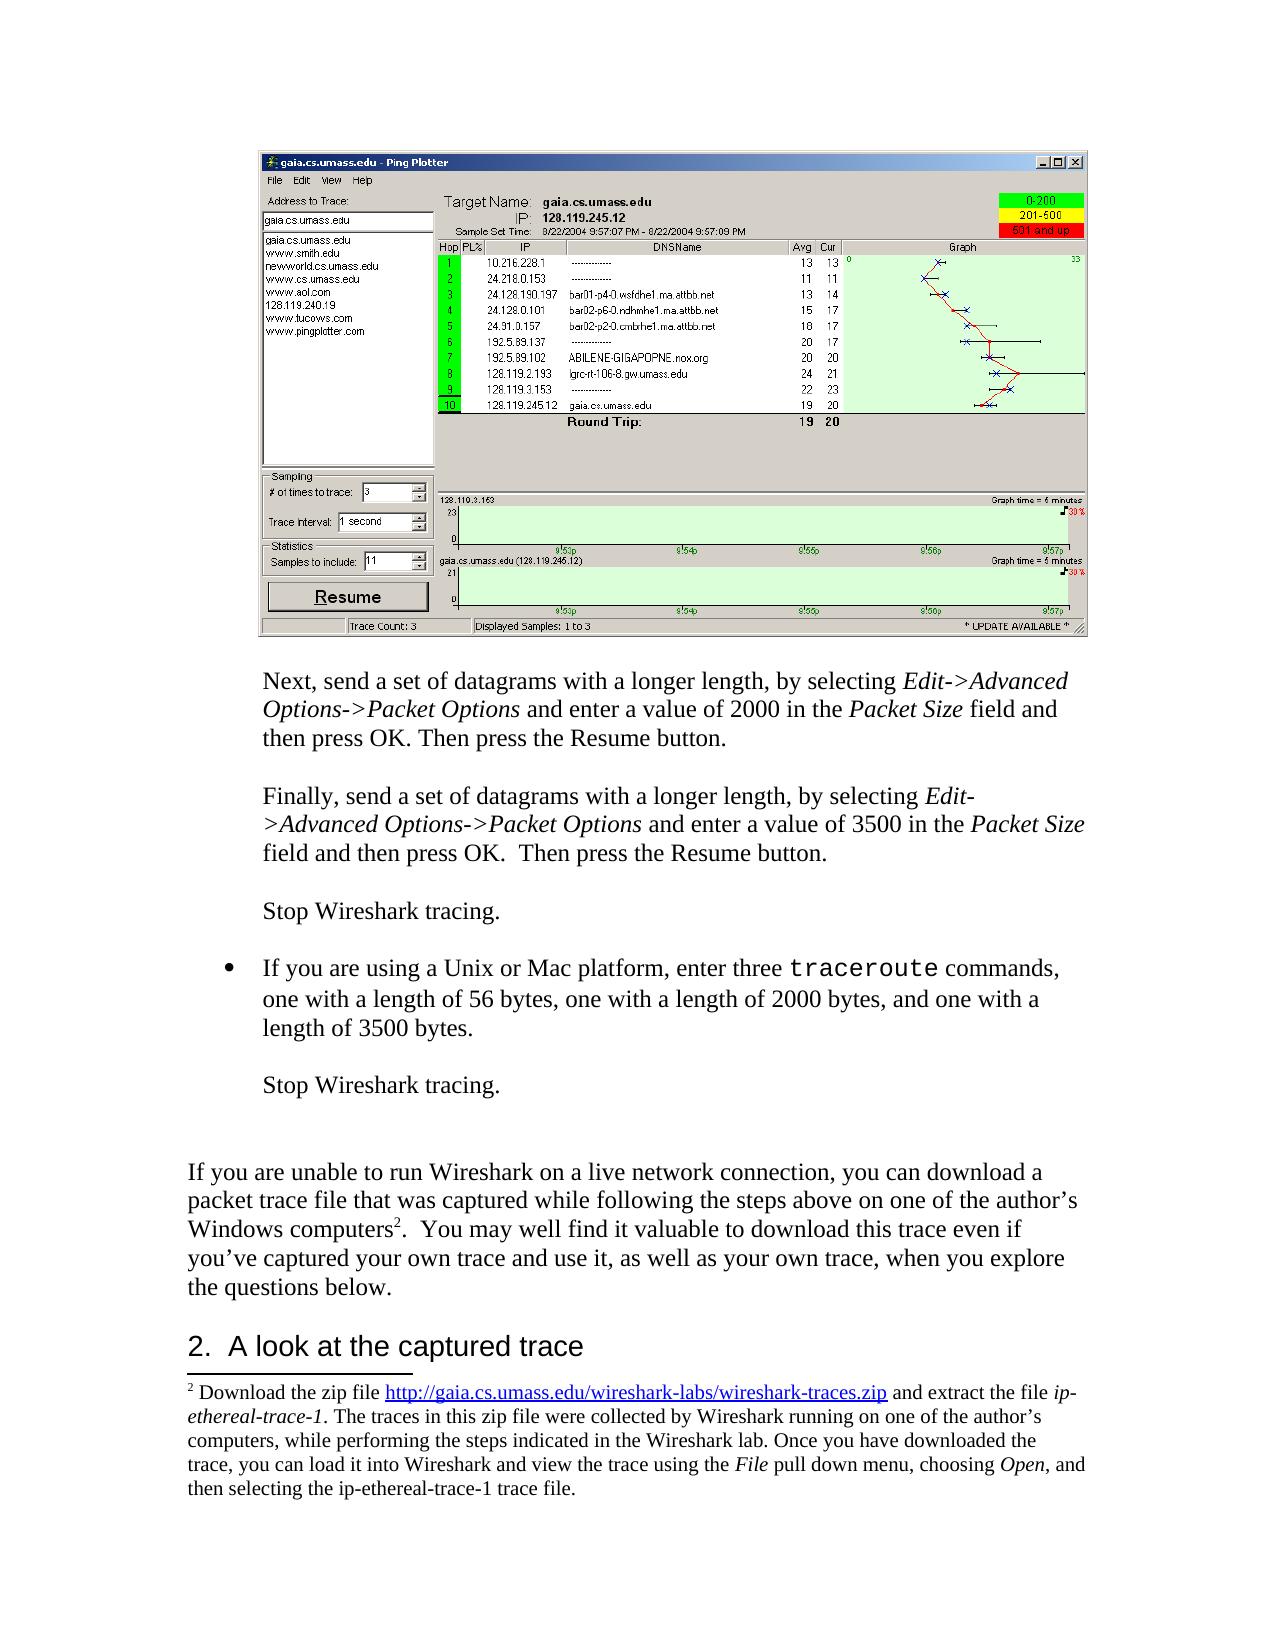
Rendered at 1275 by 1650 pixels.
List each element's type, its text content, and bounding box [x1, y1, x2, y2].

text Finally, send a set of datagrams with a longer length, by selecting Edit->Advanced Options->Packet Options and enter a value of 3500 in the Packet Size field and then press OK. Then press the Resume button. [262, 781, 1087, 867]
picture [258, 150, 1088, 637]
text Download the zip file http://gaia.cs.umass.edu/wireshark-labs/wireshark-traces.zip and extract the file ip-ethereal-trace-1. The traces in this zip file were collected by Wireshark running on one of the author’s computers, while performing the steps indicated in the Wireshark lab. Once you have downloaded the trace, you can load it into Wireshark and view the trace using the File pull down menu, choosing Open, and then selecting the ip-ethereal-trace-1 trace file. [187, 1380, 1087, 1500]
text If you are unable to run Wireshark on a live network connection, you can download a packet trace file that was captured while following the steps above on one of the author’s Windows computers. You may well find it valuable to download this trace even if you’ve captured your own trace and use it, as well as your own trace, when you explore the questions below. [187, 1157, 1087, 1300]
text Next, send a set of datagrams with a longer length, by selecting Edit->Advanced Options->Packet Options and enter a value of 2000 in the Packet Size field and then press OK. Then press the Resume button. [262, 666, 1087, 752]
list If you are using a Unix or Mac platform, enter three traceroute commands, one with a length of 56 bytes, one with a length of 2000 bytes, and one with a length of 3500 bytes. [225, 953, 1087, 1042]
text Stop Wireshark tracing. [262, 896, 1087, 924]
text Stop Wireshark tracing. [262, 1070, 1087, 1099]
text 2. A look at the captured trace [187, 1329, 1087, 1363]
